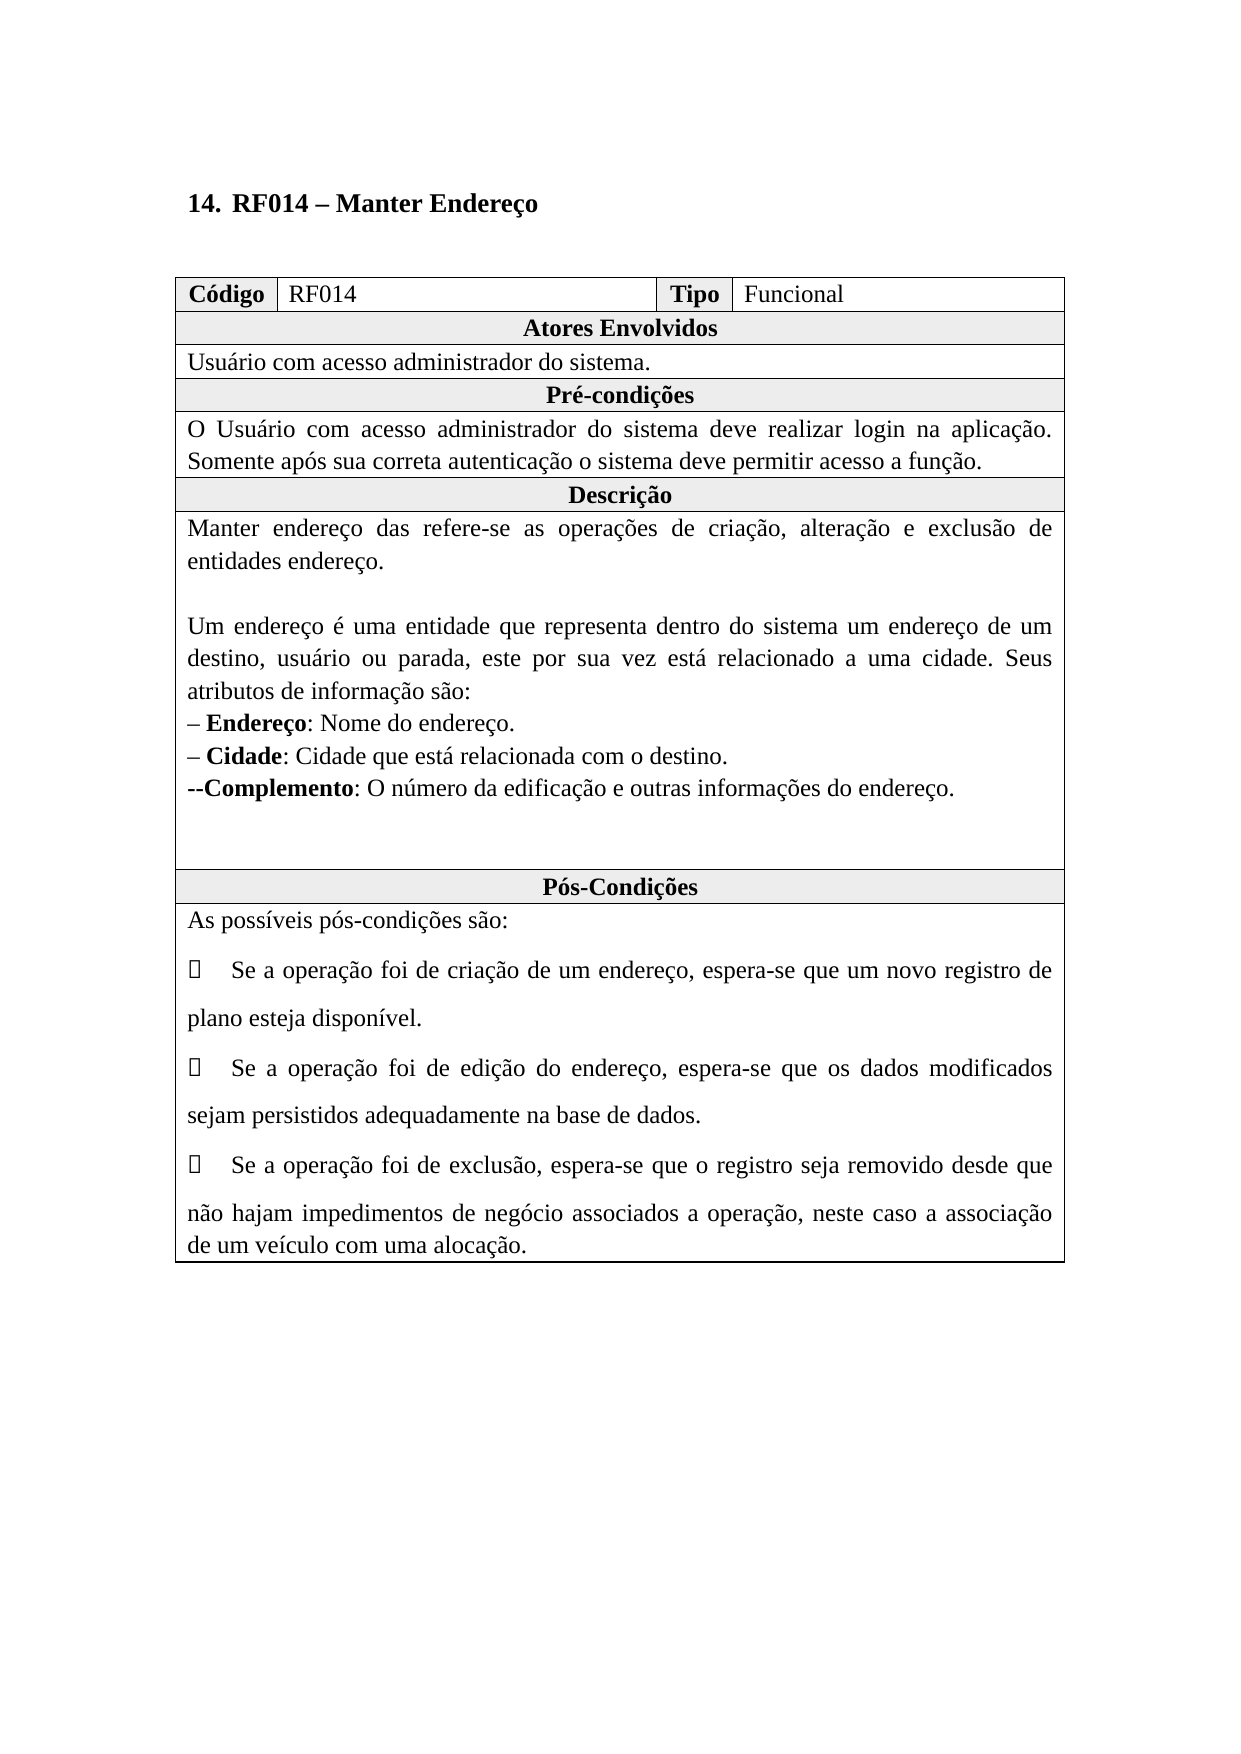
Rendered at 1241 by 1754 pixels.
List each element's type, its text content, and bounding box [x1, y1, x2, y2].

table_cell Manter endereço das refere-se as operações de criação, alteração e exclusão de entidades endereço. Um endereço é uma entidade que representa dentro do sistema um endereço de um destino, usuário ou parada, este por sua vez está relacionado a uma cidade. Seus atributos de informação são: – Endereço: Nome do endereço. – Cidade: Cidade que está relacionada com o destino. --Complemento: O número da edificação e outras informações do endereço. [176, 512, 1064, 869]
table_header RF014 [278, 278, 656, 311]
table_cell Pós-Condições [176, 870, 1064, 903]
table_cell Usuário com acesso administrador do sistema. [176, 345, 1064, 378]
table_cell Atores Envolvidos [176, 312, 1064, 344]
table_cell Descrição [176, 478, 1064, 511]
table_cell As possíveis pós-condições são: Se a operação foi de criação de um endereço, espera-se que um novo registro de plano esteja disponível. Se a operação foi de edição do endereço, espera-se que os dados modificados sejam persistidos adequadamente na base de dados. Se a operação foi de exclusão, espera-se que o registro seja removido desde que não hajam impedimentos de negócio associados a operação, neste caso a associação de um veículo com uma alocação. [176, 904, 1064, 1261]
table_header Funcional [733, 278, 1064, 311]
table_cell O Usuário com acesso administrador do sistema deve realizar login na aplicação. Somente após sua correta autenticação o sistema deve permitir acesso a função. [176, 412, 1064, 477]
table_header Código [176, 278, 277, 311]
table_header Tipo [657, 278, 732, 311]
list RF014 – Manter Endereço [187, 187, 1053, 219]
table_cell Pré-condições [176, 379, 1064, 411]
